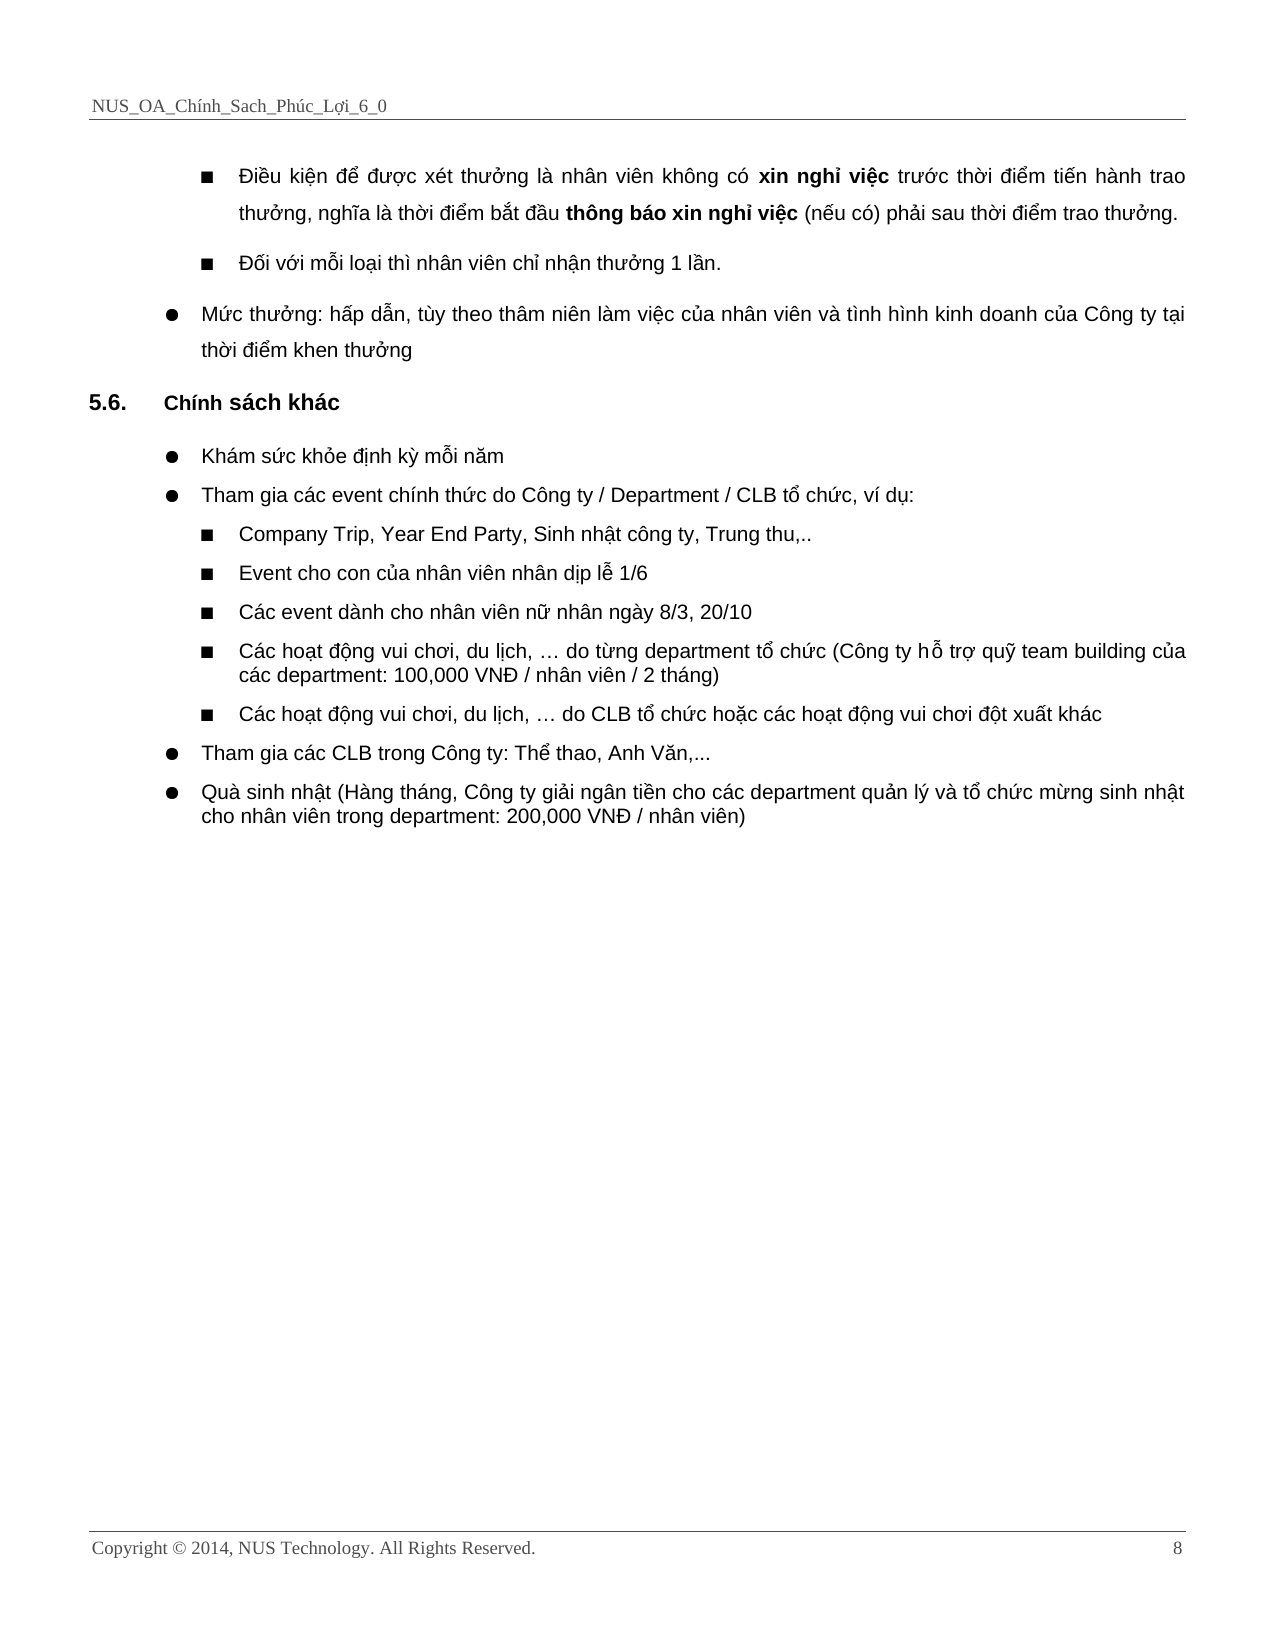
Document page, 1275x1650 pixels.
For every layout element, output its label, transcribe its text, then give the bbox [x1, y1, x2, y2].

list Tham gia các event chính thức do Công ty / Department / CLB tổ chức, ví dụ: [163, 483, 1186, 507]
list Các hoạt động vui chơi, du lịch, … do từng department tổ chức (Công ty hỗ trợ quỹ team building của các department: 100,000 VNĐ / nhân viên / 2 tháng) [201, 639, 1186, 687]
list Company Trip, Year End Party, Sinh nhật công ty, Trung thu,.. [201, 522, 1186, 546]
list Mức thưởng: hấp dẫn, tùy theo thâm niên làm việc của nhân viên và tình hình kinh doanh của Công ty tại thời điểm khen thưởng [163, 302, 1186, 362]
list Khám sức khỏe định kỳ mỗi năm [163, 444, 1186, 468]
list Đối với mỗi loại thì nhân viên chỉ nhận thưởng 1 lần. [201, 251, 1186, 275]
list Các event dành cho nhân viên nữ nhân ngày 8/3, 20/10 [201, 600, 1186, 624]
list Tham gia các CLB trong Công ty: Thể thao, Anh Văn,... [163, 741, 1186, 765]
list Quà sinh nhật (Hàng tháng, Công ty giải ngân tiền cho các department quản lý và tổ chức mừng sinh nhật cho nhân viên trong department: 200,000 VNĐ / nhân viên) [163, 780, 1186, 828]
list Điều kiện để được xét thưởng là nhân viên không có xin nghỉ việc trước thời điểm tiến hành trao thưởng, nghĩa là thời điểm bắt đầu thông báo xin nghỉ việc (nếu có) phải sau thời điểm trao thưởng. [201, 164, 1186, 224]
list Event cho con của nhân viên nhân dịp lễ 1/6 [201, 561, 1186, 585]
list Các hoạt động vui chơi, du lịch, … do CLB tổ chức hoặc các hoạt động vui chơi đột xuất khác [201, 702, 1186, 726]
subtitle Chính sách khác [88, 389, 1186, 416]
